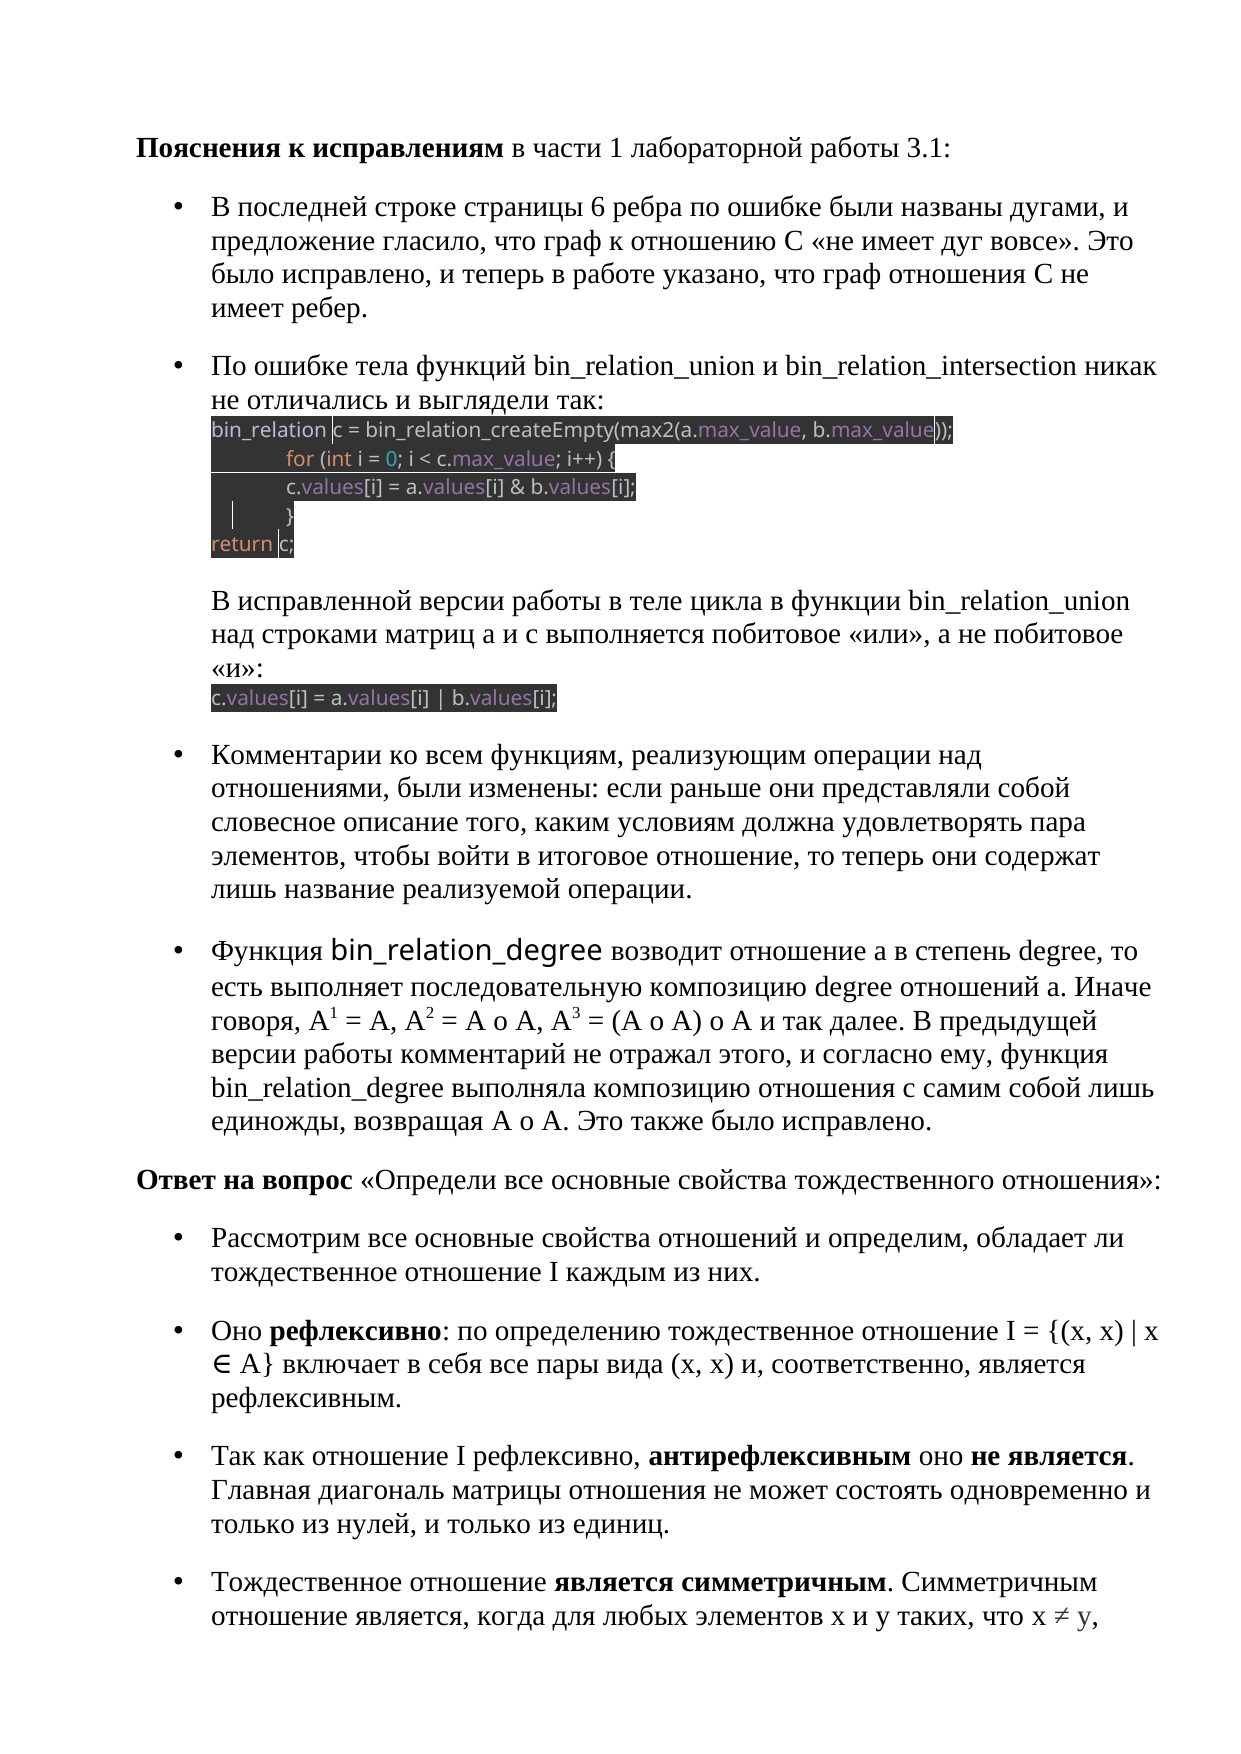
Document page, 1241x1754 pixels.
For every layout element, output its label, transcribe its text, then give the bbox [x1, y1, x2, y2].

list Функция bin_relation_degree возводит отношение a в степень degree, то есть выполняет последовательную композицию degree отношений a. Иначе говоря, A1 = A, A2 = A o A, A3 = (A o A) o A и так далее. В предыдущей версии работы комментарий не отражал этого, и согласно ему, функция bin_relation_degree выполняла композицию отношения с самим собой лишь единожды, возвращая A o A. Это также было исправлено. [173, 930, 1163, 1137]
list Так как отношение I рефлексивно, антирефлексивным оно не является. Главная диагональ матрицы отношения не может состоять одновременно и только из нулей, и только из единиц. [173, 1438, 1163, 1539]
text Ответ на вопрос «Определи все основные свойства тождественного отношения»: [136, 1162, 1163, 1196]
list Рассмотрим все основные свойства отношений и определим, обладает ли тождественное отношение I каждым из них. [173, 1221, 1163, 1288]
list Оно рефлексивно: по определению тождественное отношение I = {(x, x) | x ∈ A} включает в себя все пары вида (x, x) и, соответственно, является рефлексивным. [173, 1313, 1163, 1413]
list Комментарии ко всем функциям, реализующим операции над отношениями, были изменены: если раньше они представляли собой словесное описание того, каким условиям должна удовлетворять пара элементов, чтобы войти в итоговое отношение, то теперь они содержат лишь название реализуемой операции. [173, 737, 1163, 905]
list Тождественное отношение является симметричным. Симметричным отношение является, когда для любых элементов x и y таких, что x ≠ y, [173, 1564, 1163, 1631]
list В исправленной версии работы в теле цикла в функции bin_relation_union над строками матриц a и c выполняется побитовое «или», а не побитовое «и»: c.values[i] = a.values[i] | b.values[i]; [173, 583, 1163, 712]
list По ошибке тела функций bin_relation_union и bin_relation_intersection никак не отличались и выглядели так: bin_relation c = bin_relation_createEmpty(max2(a.max_value, b.max_value)); for (int i = 0; i < c.max_value; i++) { c.values[i] = a.values[i] & b.values[i]; } return c; [173, 348, 1163, 558]
text Пояснения к исправлениям в части 1 лабораторной работы 3.1: [136, 131, 1163, 164]
list В последней строке страницы 6 ребра по ошибке были названы дугами, и предложение гласило, что граф к отношению C «не имеет дуг вовсе». Это было исправлено, и теперь в работе указано, что граф отношения C не имеет ребер. [173, 189, 1163, 323]
